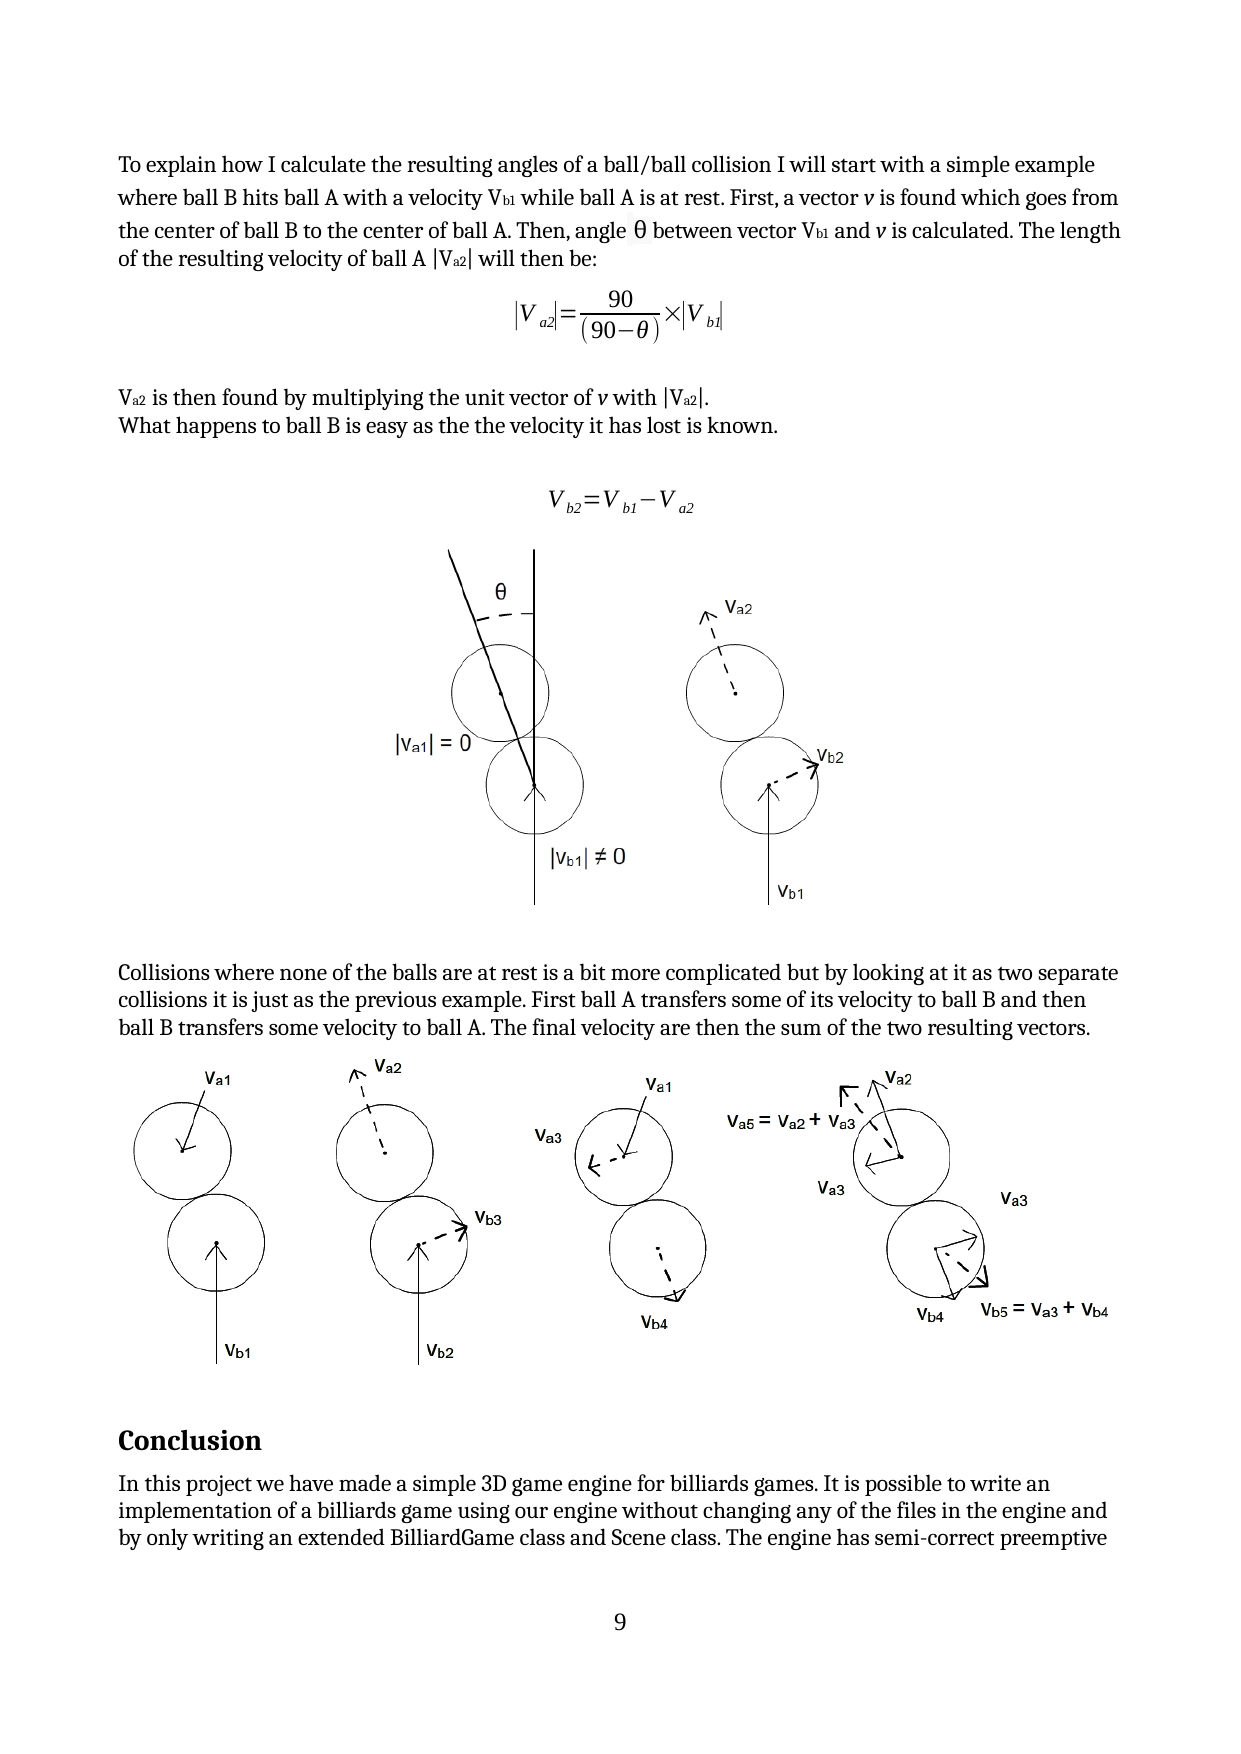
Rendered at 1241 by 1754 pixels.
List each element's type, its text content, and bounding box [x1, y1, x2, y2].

text Collisions where none of the balls are at rest is a bit more complicated but by looking at it as two separate collisions it is just as the previous example. First ball A transfers some of its velocity to ball B and then ball B transfers some velocity to ball A. The final velocity are then the sum of the two resulting vectors. [118, 517, 1122, 1042]
text To explain how I calculate the resulting angles of a ball/ball collision I will start with a simple example where ball B hits ball A with a velocity Vb1 while ball A is at rest. First, a vector v is found which goes from the center of ball B to the center of ball A. Then, angle θ between vector Vb1 and v is calculated. The length of the resulting velocity of ball A |Va2| will then be: [118, 118, 1122, 273]
text In this project we have made a simple 3D game engine for billiards games. It is possible to write an implementation of a billiards game using our engine without changing any of the files in the engine and by only writing an extended BilliardGame class and Scene class. The engine has semi-correct preemptive [118, 1470, 1122, 1551]
text Conclusion [118, 1424, 1122, 1458]
picture [115, 1044, 1119, 1383]
picture [380, 531, 861, 931]
text Va2 is then found by multiplying the unit vector of v with |Va2|. What happens to ball B is easy as the the velocity it has lost is known. [118, 345, 1122, 439]
